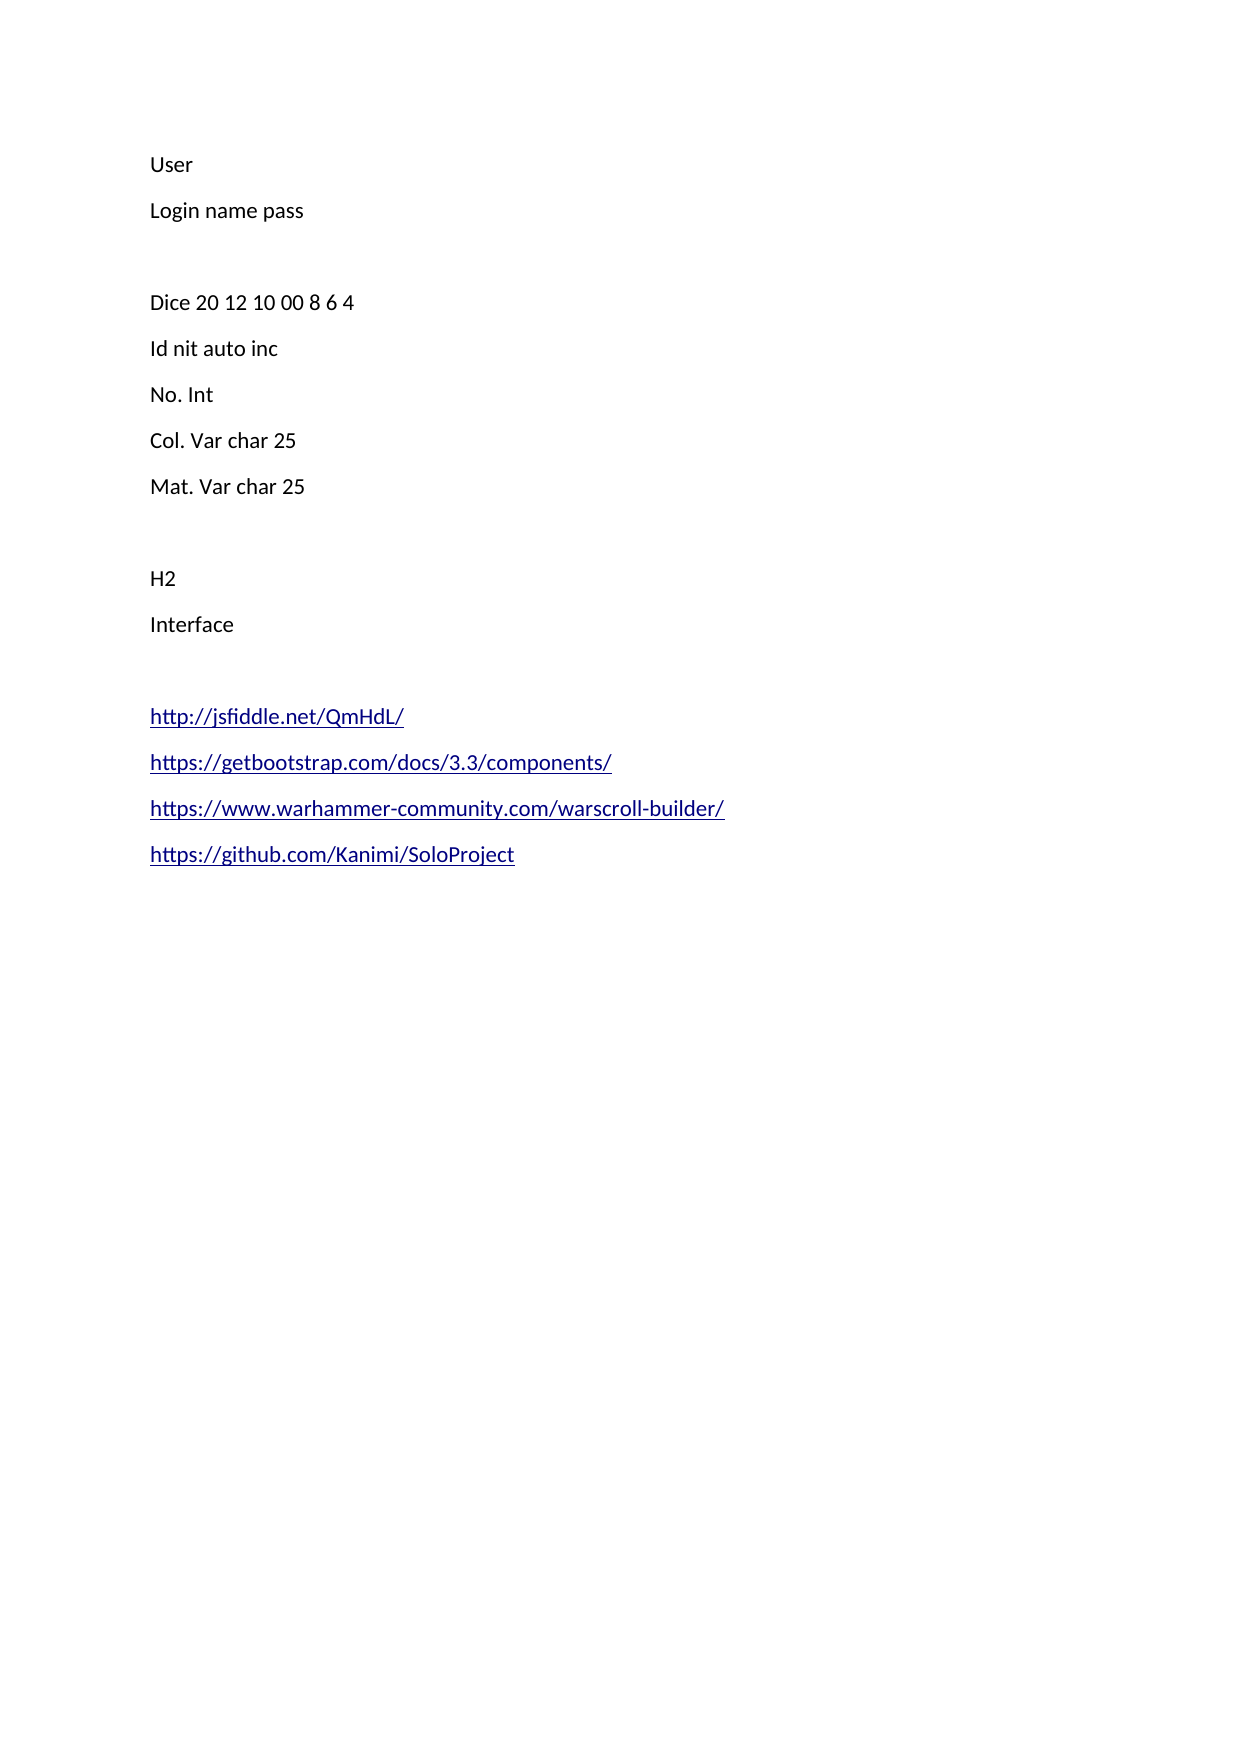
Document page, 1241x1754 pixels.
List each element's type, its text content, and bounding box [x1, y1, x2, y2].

text No. Int [150, 380, 1090, 408]
text User [150, 150, 1090, 178]
text http://jsfiddle.net/QmHdL/ [150, 702, 1090, 731]
text Col. Var char 25 [150, 426, 1090, 454]
text https://www.warhammer-community.com/warscroll-builder/ [150, 794, 1090, 823]
text H2 [150, 564, 1090, 592]
text Login name pass [150, 196, 1090, 224]
text https://github.com/Kanimi/SoloProject [150, 841, 1090, 869]
text Mat. Var char 25 [150, 472, 1090, 500]
text Id nit auto inc [150, 334, 1090, 362]
text Dice 20 12 10 00 8 6 4 [150, 288, 1090, 316]
text Interface [150, 610, 1090, 638]
text https://getbootstrap.com/docs/3.3/components/ [150, 748, 1090, 777]
